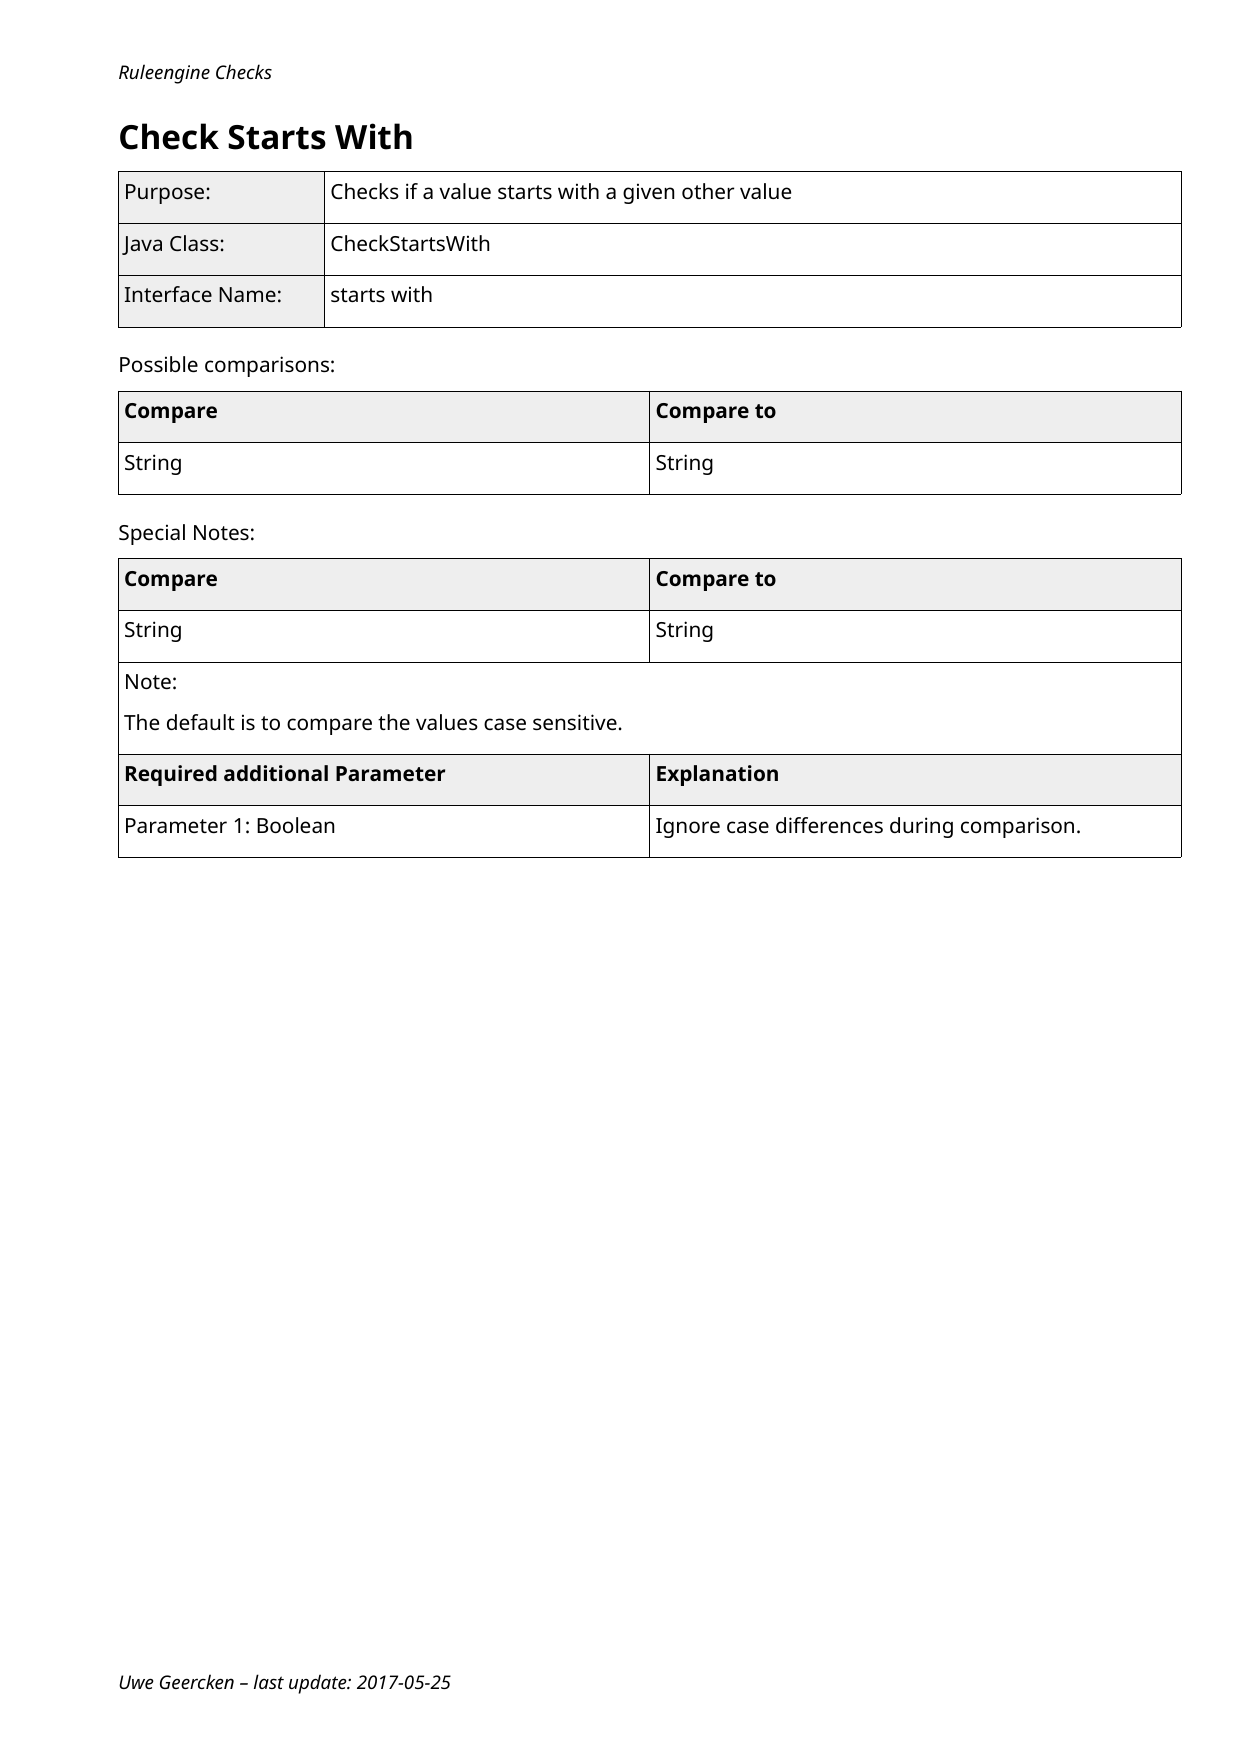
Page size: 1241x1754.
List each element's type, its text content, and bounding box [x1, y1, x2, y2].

table_cell Interface Name: [119, 276, 324, 327]
table_cell Required additional Parameter [119, 755, 649, 805]
text Special Notes: [118, 518, 1181, 546]
table_header Compare to [650, 392, 1181, 442]
table_header Compare [119, 392, 649, 442]
text Possible comparisons: [118, 350, 1181, 379]
table_cell String [650, 611, 1181, 662]
text Check Starts With [118, 114, 1181, 159]
table_cell String [119, 443, 649, 494]
table_cell Parameter 1: Boolean [119, 806, 649, 857]
table_cell CheckStartsWith [325, 224, 1181, 275]
table_cell starts with [325, 276, 1181, 327]
table_header Compare [119, 559, 649, 610]
table_cell Java Class: [119, 224, 324, 275]
table_cell String [119, 611, 649, 662]
table_header Compare to [650, 559, 1181, 610]
table_header Purpose: [119, 172, 324, 223]
table_header Checks if a value starts with a given other value [325, 172, 1181, 223]
table_cell String [650, 443, 1181, 494]
table_cell Note: The default is to compare the values case sensitive. [119, 663, 1181, 753]
table_cell Ignore case differences during comparison. [650, 806, 1181, 857]
table_cell Explanation [650, 755, 1181, 805]
